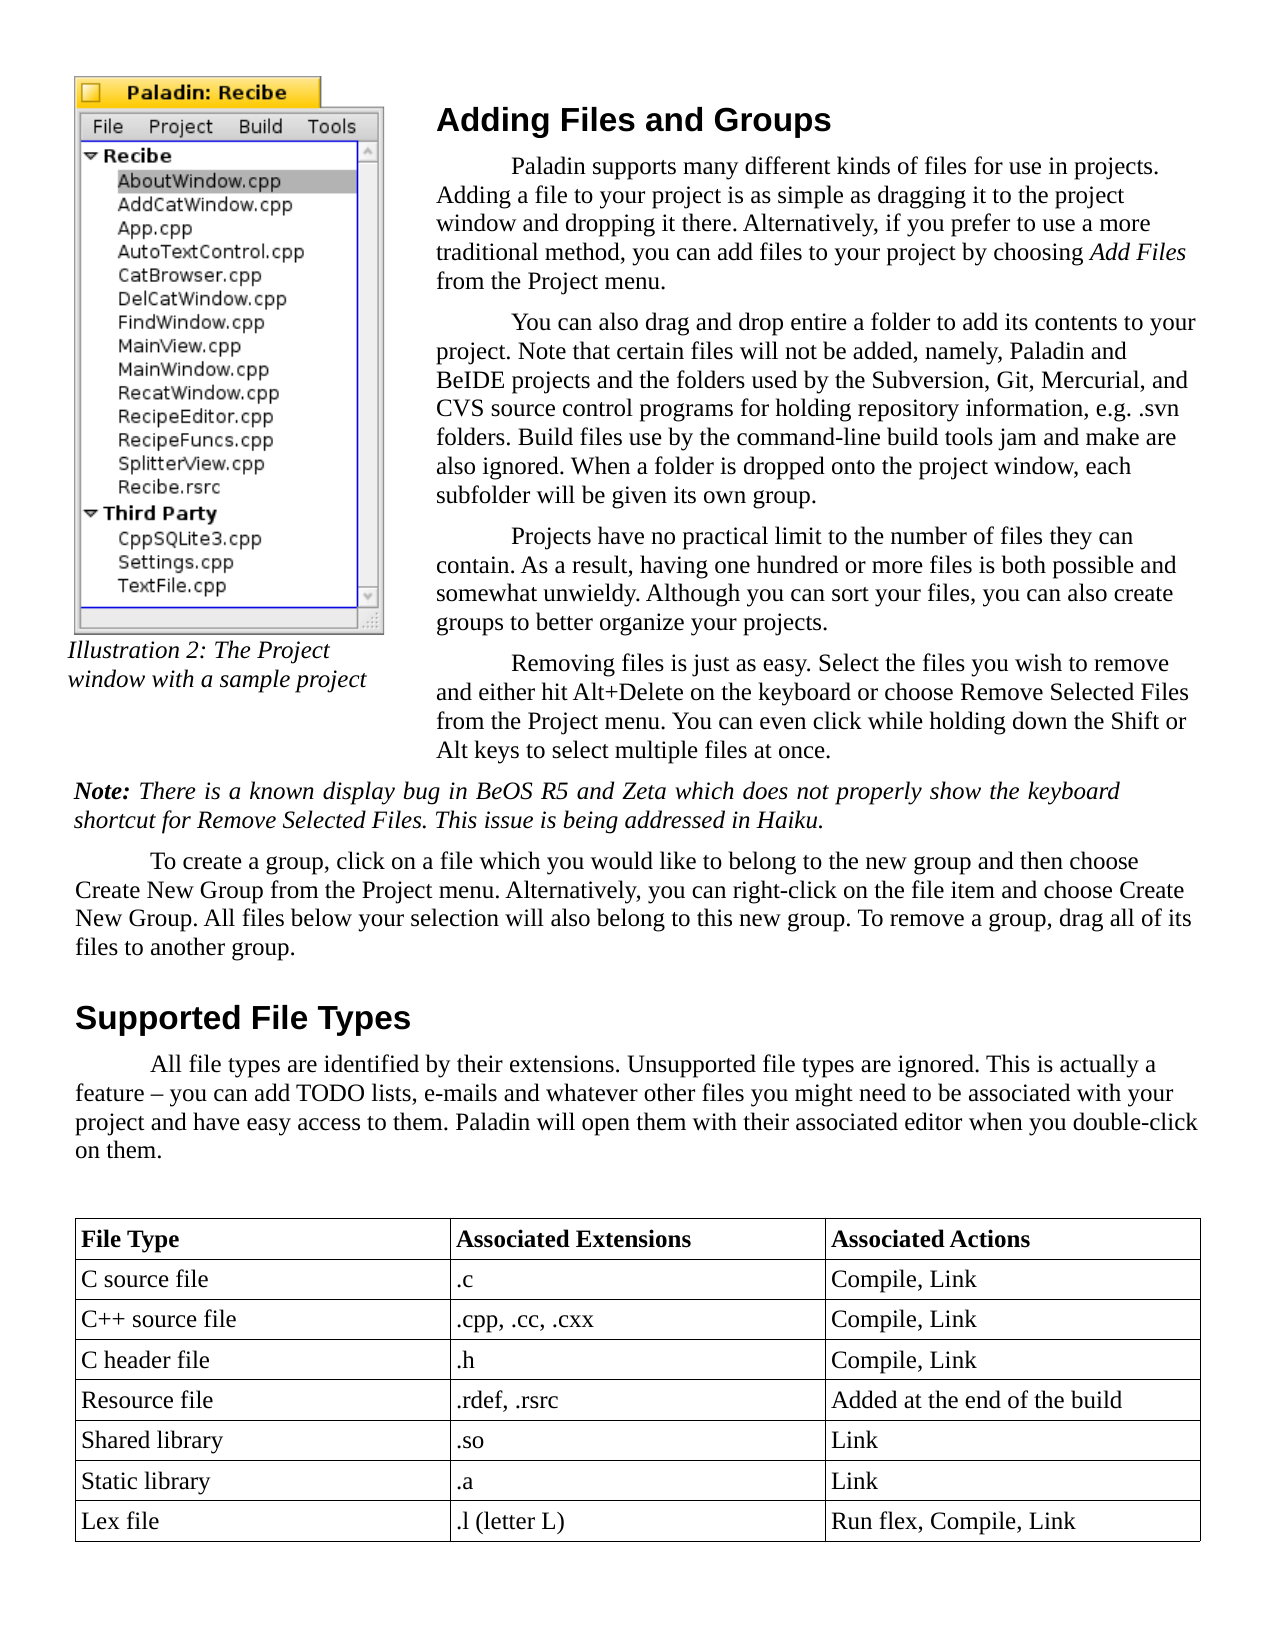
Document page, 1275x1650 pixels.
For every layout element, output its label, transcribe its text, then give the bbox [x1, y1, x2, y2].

text Note: There is a known display bug in BeOS R5 and Zeta which does not properly show the keyboard shortcut for Remove Selected Files. This issue is being addressed in Haiku. [73, 776, 1125, 833]
table_cell Shared library [76, 1421, 450, 1460]
text Projects have no practical limit to the number of files they can contain. As a result, having one hundred or more files is both possible and somewhat unwieldy. Although you can sort your files, you can also create groups to better organize your projects. [391, 521, 1200, 636]
text All file types are identified by their extensions. Unsupported file types are ignored. This is actually a feature – you can add TODO lists, e-mails and whatever other files you might need to be associated with your project and have easy access to them. Paladin will open them with their associated editor when you double-click on them. [75, 1049, 1200, 1164]
table_cell Static library [76, 1461, 450, 1500]
picture [74, 76, 385, 635]
table_cell Resource file [76, 1380, 450, 1420]
subtitle Supported File Types [75, 998, 1200, 1037]
table_cell .c [451, 1260, 825, 1299]
table_cell Link [826, 1421, 1200, 1460]
table_cell Link [826, 1461, 1200, 1500]
table_cell Compile, Link [826, 1340, 1200, 1379]
table_cell .h [451, 1340, 825, 1379]
table_cell Compile, Link [826, 1300, 1200, 1339]
table_header File Type [76, 1219, 450, 1258]
table_header Associated Actions [826, 1219, 1200, 1258]
table_cell Lex file [76, 1501, 450, 1541]
table_cell C source file [76, 1260, 450, 1299]
table_header Associated Extensions [451, 1219, 825, 1258]
table_cell Run flex, Compile, Link [826, 1501, 1200, 1541]
table_cell C++ source file [76, 1300, 450, 1339]
table_cell .a [451, 1461, 825, 1500]
table_cell .cpp, .cc, .cxx [451, 1300, 825, 1339]
table_cell .rdef, .rsrc [451, 1380, 825, 1420]
table_cell .so [451, 1421, 825, 1460]
subtitle Adding Files and Groups [391, 100, 1200, 138]
text You can also drag and drop entire a folder to add its contents to your project. Note that certain files will not be added, namely, Paladin and BeIDE projects and the folders used by the Subversion, Git, Mercurial, and CVS source control programs for holding repository information, e.g. .svn folders. Build files use by the command-line build tools jam and make are also ignored. When a folder is dropped onto the project window, each subfolder will be given its own group. [391, 307, 1200, 508]
text To create a group, click on a file which you would like to belong to the new group and then choose Create New Group from the Project menu. Alternatively, you can right-click on the file item and choose Create New Group. All files below your selection will also belong to this new group. To remove a group, drag all of its files to another group. [75, 846, 1200, 961]
text Paladin supports many different kinds of files for use in projects. Adding a file to your project is as simple as dragging it to the project window and dropping it there. Alternatively, if you prefer to use a more traditional method, you can add files to your project by choosing Add Files from the Project menu. [391, 151, 1200, 295]
table_cell .l (letter L) [451, 1501, 825, 1541]
text Removing files is just as easy. Select the files you wish to remove and either hit Alt+Delete on the keyboard or choose Remove Selected Files from the Project menu. You can even click while holding down the Shift or Alt keys to select multiple files at once. [75, 648, 1200, 763]
table_cell C header file [76, 1340, 450, 1379]
table_cell Added at the end of the build [826, 1380, 1200, 1420]
text Illustration 2: The Project window with a sample project [67, 89, 391, 692]
table_cell Compile, Link [826, 1260, 1200, 1299]
